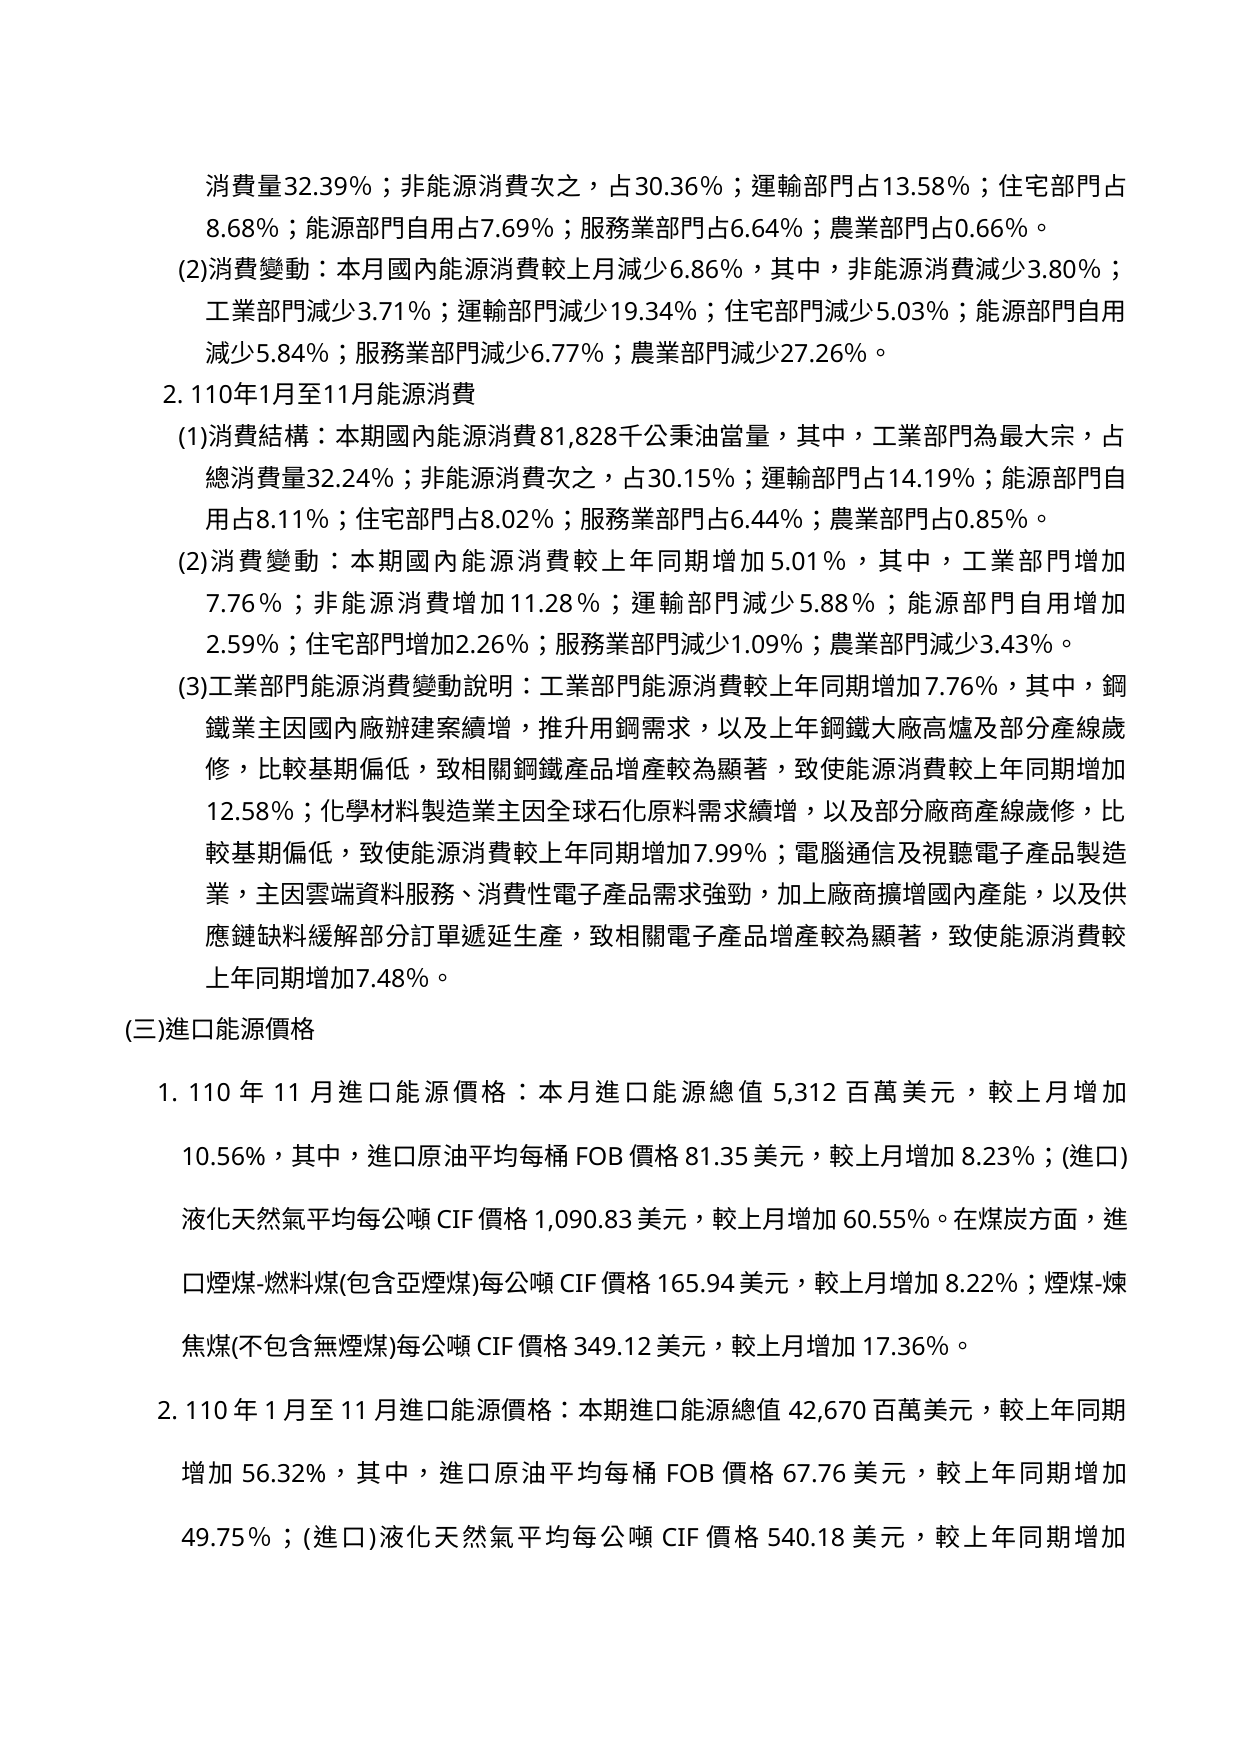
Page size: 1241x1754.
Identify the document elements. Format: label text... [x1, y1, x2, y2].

text (三)進口能源價格 [112, 995, 1128, 1059]
text 1. 110年11月進口能源價格：本月進口能源總值5,312百萬美元，較上月增加10.56%，其中，進口原油平均每桶FOB價格81.35美元，較上月增加8.23％；(進口)液化天然氣平均每公噸CIF價格1,090.83美元，較上月增加60.55％。在煤炭方面，進口煙煤-燃料煤(包含亞煙煤)每公噸CIF價格165.94美元，較上月增加8.22％；煙煤-煉焦煤(不包含無煙煤)每公噸CIF價格349.12美元，較上月增加17.36％。 [157, 1059, 1128, 1377]
text (3)工業部門能源消費變動說明：工業部門能源消費較上年同期增加7.76％，其中，鋼鐵業主因國內廠辦建案續增，推升用鋼需求，以及上年鋼鐵大廠高爐及部分產線歲修，比較基期偏低，致相關鋼鐵產品增產較為顯著，致使能源消費較上年同期增加12.58％；化學材料製造業主因全球石化原料需求續增，以及部分廠商產線歲修，比較基期偏低，致使能源消費較上年同期增加7.99％；電腦通信及視聽電子產品製造業，主因雲端資料服務、消費性電子產品需求強勁，加上廠商擴增國內產能，以及供應鏈缺料緩解部分訂單遞延生產，致相關電子產品增產較為顯著，致使能源消費較上年同期增加7.48％。 [178, 662, 1128, 995]
text (2)消費變動：本月國內能源消費較上月減少6.86％，其中，非能源消費減少3.80％；工業部門減少3.71％；運輸部門減少19.34％；住宅部門減少5.03％；能源部門自用減少5.84％；服務業部門減少6.77％；農業部門減少27.26％。 [178, 245, 1128, 370]
text 消費量32.39％；非能源消費次之，占30.36％；運輸部門占13.58％；住宅部門占8.68％；能源部門自用占7.69％；服務業部門占6.64％；農業部門占0.66％。 [178, 162, 1128, 245]
text 2. 110年1月至11月能源消費 [162, 370, 1128, 412]
text (1)消費結構：本期國內能源消費81,828千公秉油當量，其中，工業部門為最大宗，占總消費量32.24％；非能源消費次之，占30.15％；運輸部門占14.19％；能源部門自用占8.11％；住宅部門占8.02％；服務業部門占6.44％；農業部門占0.85％。 [178, 412, 1128, 537]
text 2. 110年1月至11月進口能源價格：本期進口能源總值42,670百萬美元，較上年同期增加56.32%，其中，進口原油平均每桶FOB價格67.76美元，較上年同期增加49.75％；(進口)液化天然氣平均每公噸CIF價格540.18美元，較上年同期增加 [157, 1377, 1128, 1567]
text (2)消費變動：本期國內能源消費較上年同期增加5.01％，其中，工業部門增加7.76％；非能源消費增加11.28％；運輸部門減少5.88％；能源部門自用增加2.59％；住宅部門增加2.26％；服務業部門減少1.09％；農業部門減少3.43％。 [178, 537, 1128, 662]
